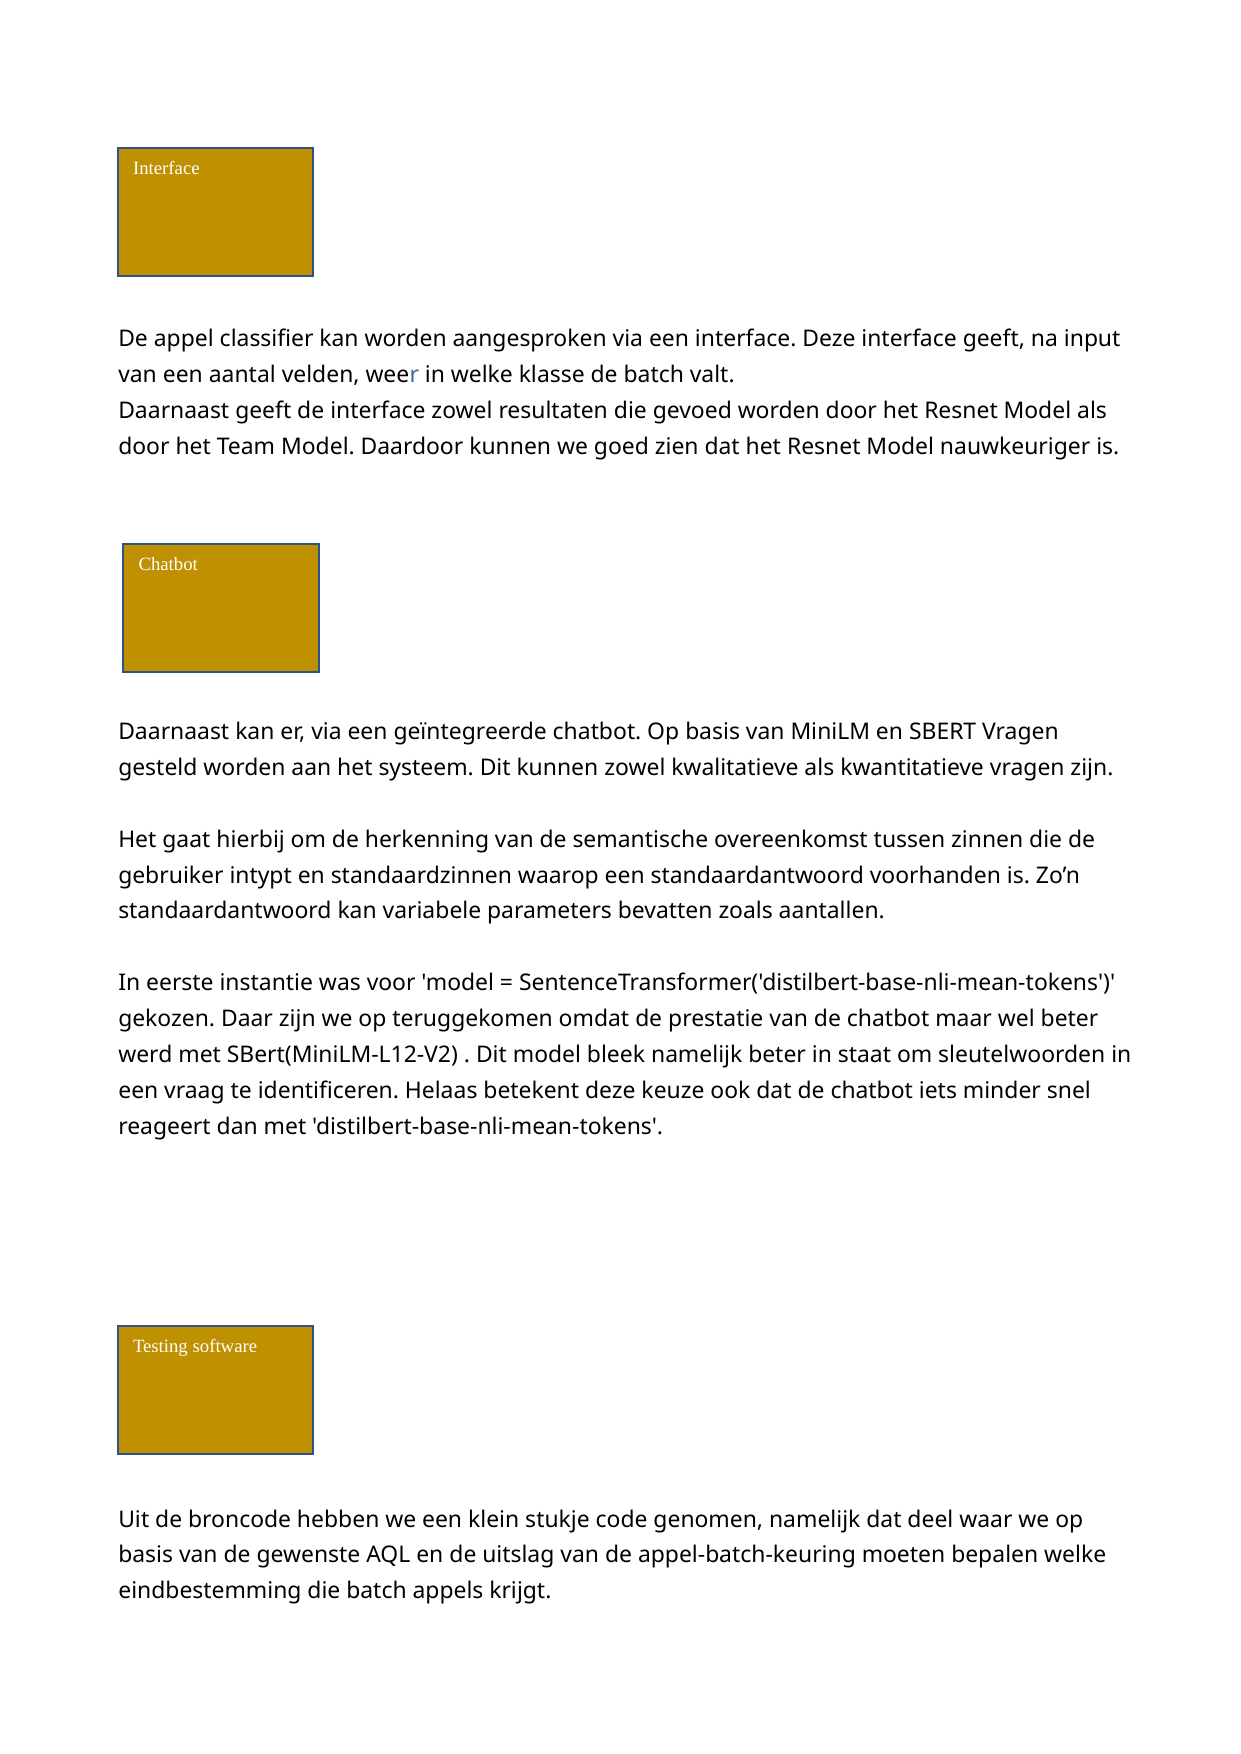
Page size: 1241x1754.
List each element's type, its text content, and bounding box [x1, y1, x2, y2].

text In eerste instantie was voor 'model = SentenceTransformer('distilbert-base-nli-mean-tokens')' gekozen. Daar zijn we op teruggekomen omdat de prestatie van de chatbot maar wel beter werd met SBert(MiniLM-L12-V2) . Dit model bleek namelijk beter in staat om sleutelwoorden in een vraag te identificeren. Helaas betekent deze keuze ook dat de chatbot iets minder snel reageert dan met 'distilbert-base-nli-mean-tokens'. [118, 966, 1137, 1141]
text Daarnaast kan er, via een geïntegreerde chatbot. Op basis van MiniLM en SBERT Vragen gesteld worden aan het systeem. Dit kunnen zowel kwalitatieve als kwantitatieve vragen zijn. [118, 715, 1137, 782]
text De appel classifier kan worden aangesproken via een interface. Deze interface geeft, na input van een aantal velden, weer in welke klasse de batch valt. [118, 322, 1137, 389]
text Het gaat hierbij om de herkenning van de semantische overeenkomst tussen zinnen die de gebruiker intypt en standaardzinnen waarop een standaardantwoord voorhanden is. Zo’n standaardantwoord kan variabele parameters bevatten zoals aantallen. [118, 823, 1137, 926]
text Daarnaast geeft de interface zowel resultaten die gevoed worden door het Resnet Model als door het Team Model. Daardoor kunnen we goed zien dat het Resnet Model nauwkeuriger is. [118, 394, 1137, 461]
text Uit de broncode hebben we een klein stukje code genomen, namelijk dat deel waar we op basis van de gewenste AQL en de uitslag van de appel-batch-keuring moeten bepalen welke eindbestemming die batch appels krijgt. [118, 1502, 1137, 1606]
